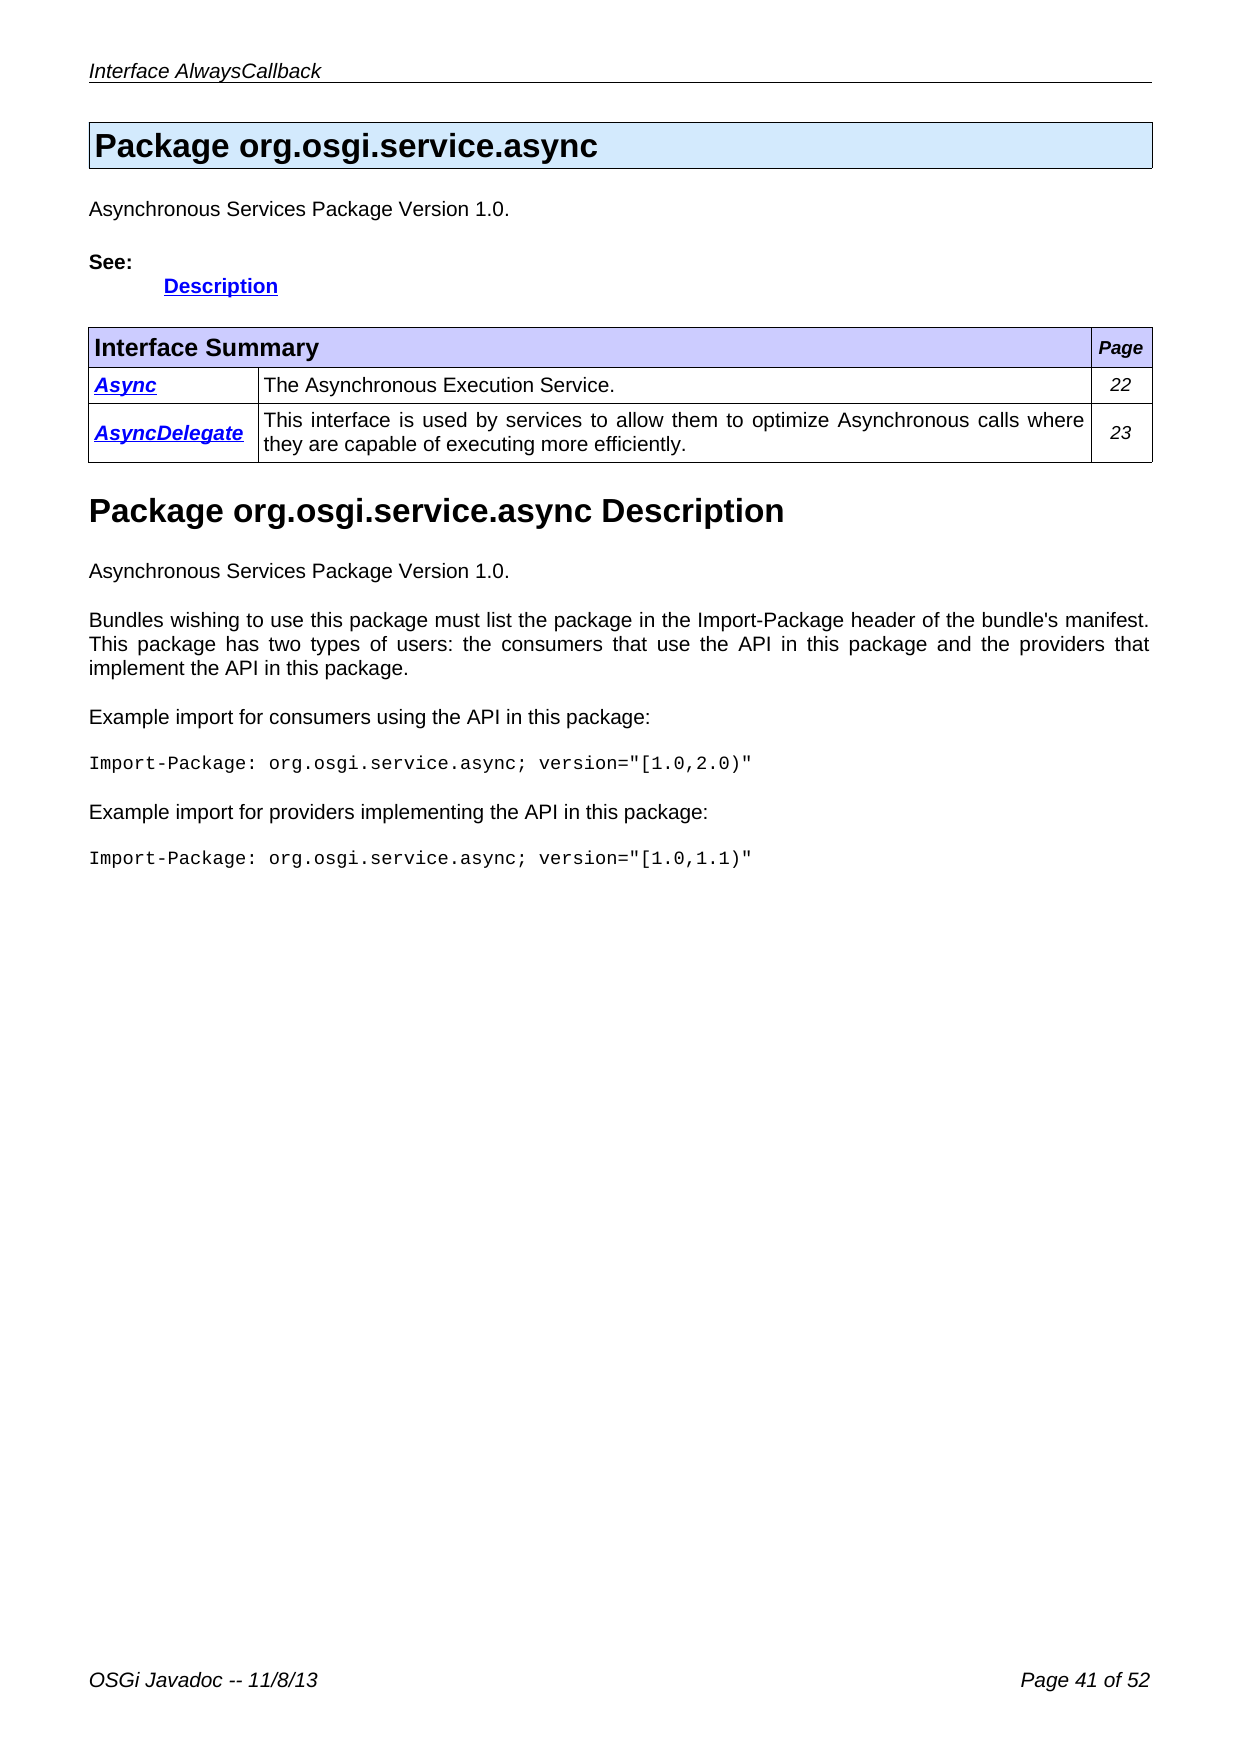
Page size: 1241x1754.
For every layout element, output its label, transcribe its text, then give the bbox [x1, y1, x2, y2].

text See: [88, 250, 1152, 274]
text Import-Package: org.osgi.service.async; version="[1.0,2.0)" [88, 753, 1152, 775]
table_cell 22 [1092, 404, 1152, 462]
text Import-Package: org.osgi.service.async; version="[1.0,1.1)" [88, 849, 1152, 870]
table_cell The Asynchronous Execution Service. [259, 368, 1091, 403]
table_cell Async [89, 368, 258, 403]
table_cell 21 [1092, 368, 1152, 403]
text Description [163, 274, 1152, 298]
text Asynchronous Services Package Version 1.0. [88, 559, 1152, 583]
table_cell AsyncDelegate [89, 404, 258, 462]
text Asynchronous Services Package Version 1.0. [88, 197, 1152, 221]
subtitle Package org.osgi.service.async [90, 123, 1152, 168]
text Example import for providers implementing the API in this package: [88, 800, 1152, 824]
text Example import for consumers using the API in this package: [88, 704, 1152, 728]
table_cell This interface is used by services to allow them to optimize Asynchronous calls where they are capable of executing more efficiently. [259, 404, 1091, 462]
table_header Page [1092, 328, 1152, 367]
text Bundles wishing to use this package must list the package in the Import-Package header of the bundle's manifest. This package has two types of users: the consumers that use the API in this package and the providers that implement the API in this package. [88, 608, 1152, 679]
table_header Interface Summary [89, 328, 1091, 367]
text Package org.osgi.service.async Description [88, 491, 1152, 529]
